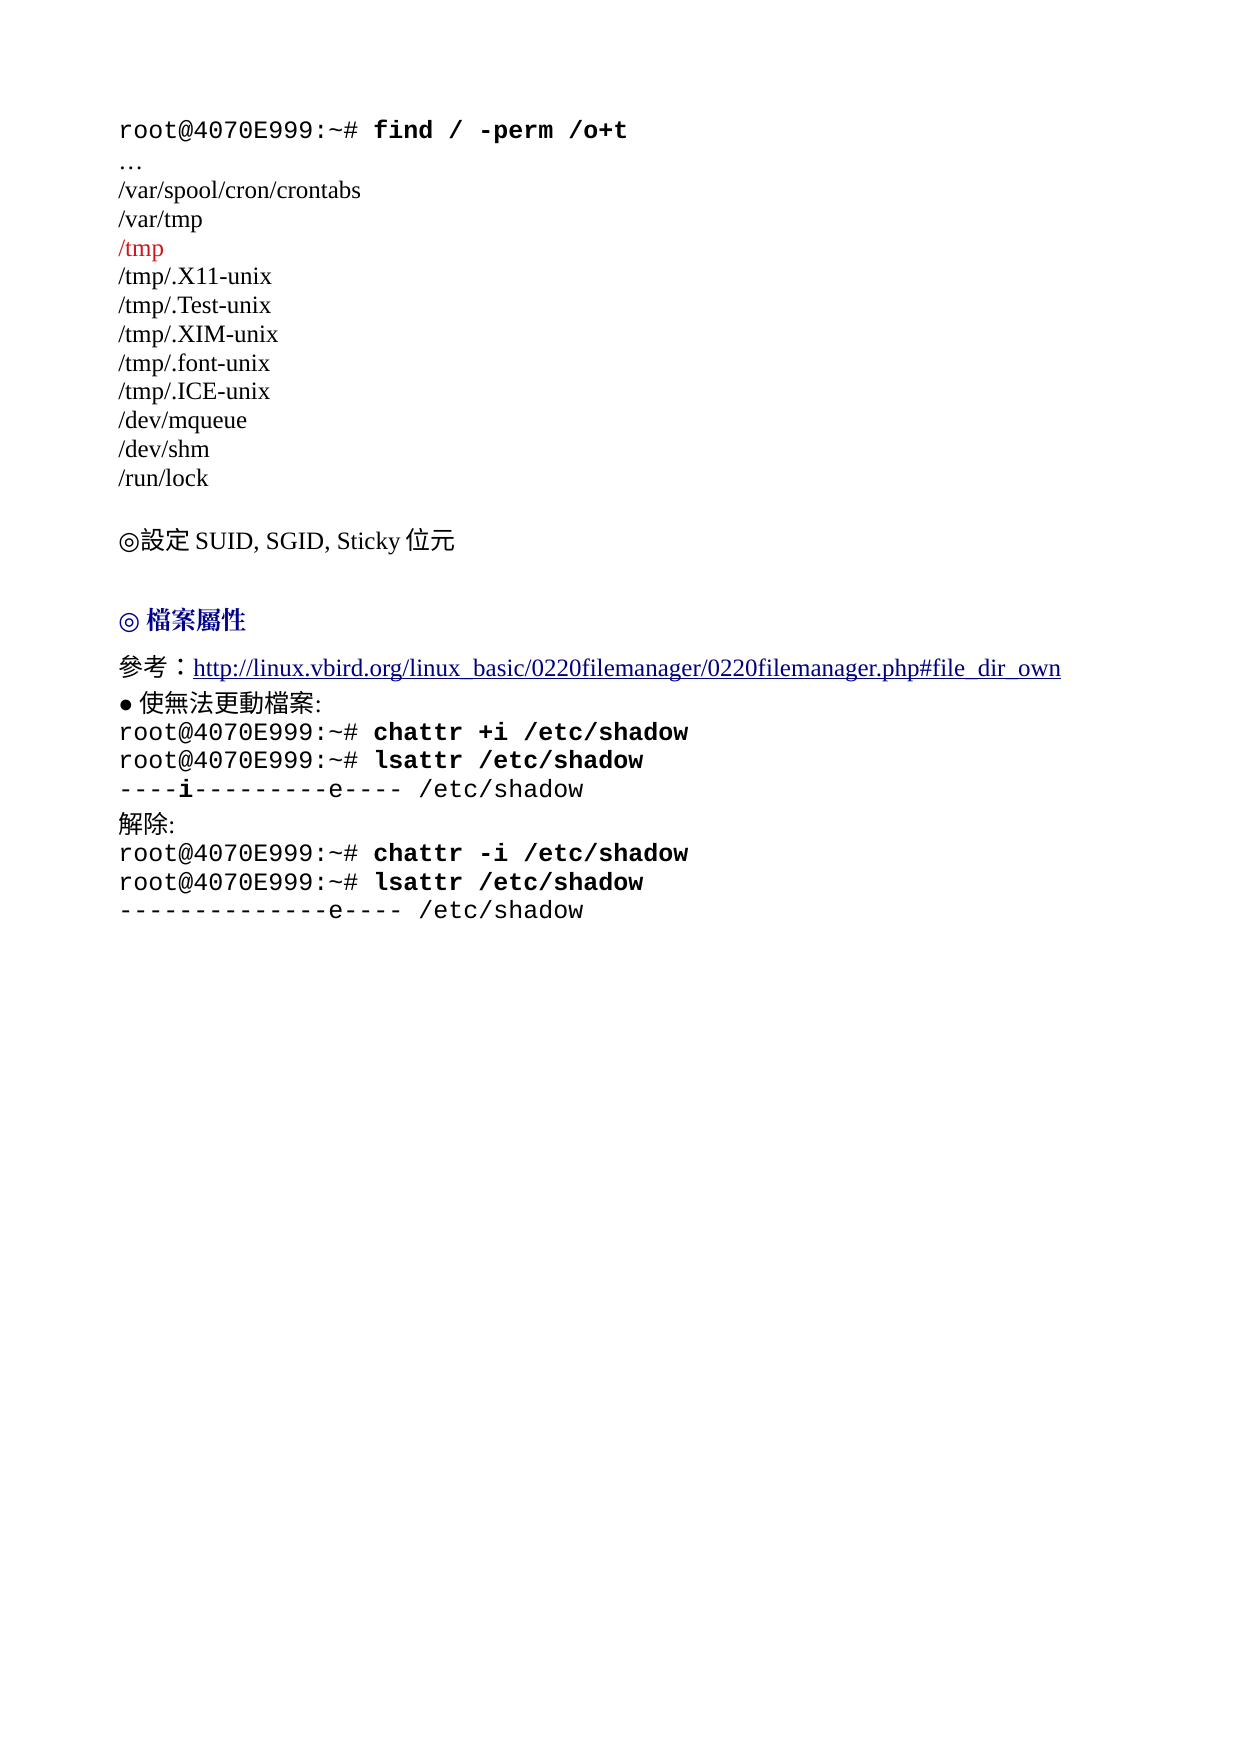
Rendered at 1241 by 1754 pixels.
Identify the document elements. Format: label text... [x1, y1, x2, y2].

subtitle ◎ 檔案屬性 [118, 606, 1122, 635]
text /var/spool/cron/crontabs [118, 175, 1122, 204]
text /tmp/.XIM-unix [118, 319, 1122, 348]
text --------------e---- /etc/shadow [118, 898, 1122, 926]
text root@4070E999:~# chattr +i /etc/shadow [118, 720, 1122, 748]
text 解除: [118, 805, 1122, 841]
text /var/tmp [118, 204, 1122, 233]
text /tmp/.font-unix [118, 348, 1122, 376]
text ◎設定SUID, SGID, Sticky位元 [118, 520, 1122, 556]
text 參考：http://linux.vbird.org/linux_basic/0220filemanager/0220filemanager.php#file_dir_own [118, 647, 1122, 683]
text ----i---------e---- /etc/shadow [118, 776, 1122, 805]
text /dev/shm [118, 434, 1122, 463]
text /dev/mqueue [118, 405, 1122, 434]
text root@4070E999:~# lsattr /etc/shadow [118, 748, 1122, 776]
text root@4070E999:~# lsattr /etc/shadow [118, 869, 1122, 898]
text /tmp/.Test-unix [118, 290, 1122, 319]
text /tmp/.X11-unix [118, 261, 1122, 290]
text root@4070E999:~# chattr -i /etc/shadow [118, 841, 1122, 869]
text /run/lock [118, 463, 1122, 491]
text /tmp/.ICE-unix [118, 376, 1122, 405]
text root@4070E999:~# find / -perm /o+t [118, 118, 1122, 146]
text ● 使無法更動檔案: [118, 683, 1122, 720]
text /tmp [118, 233, 1122, 261]
text … [118, 146, 1122, 175]
